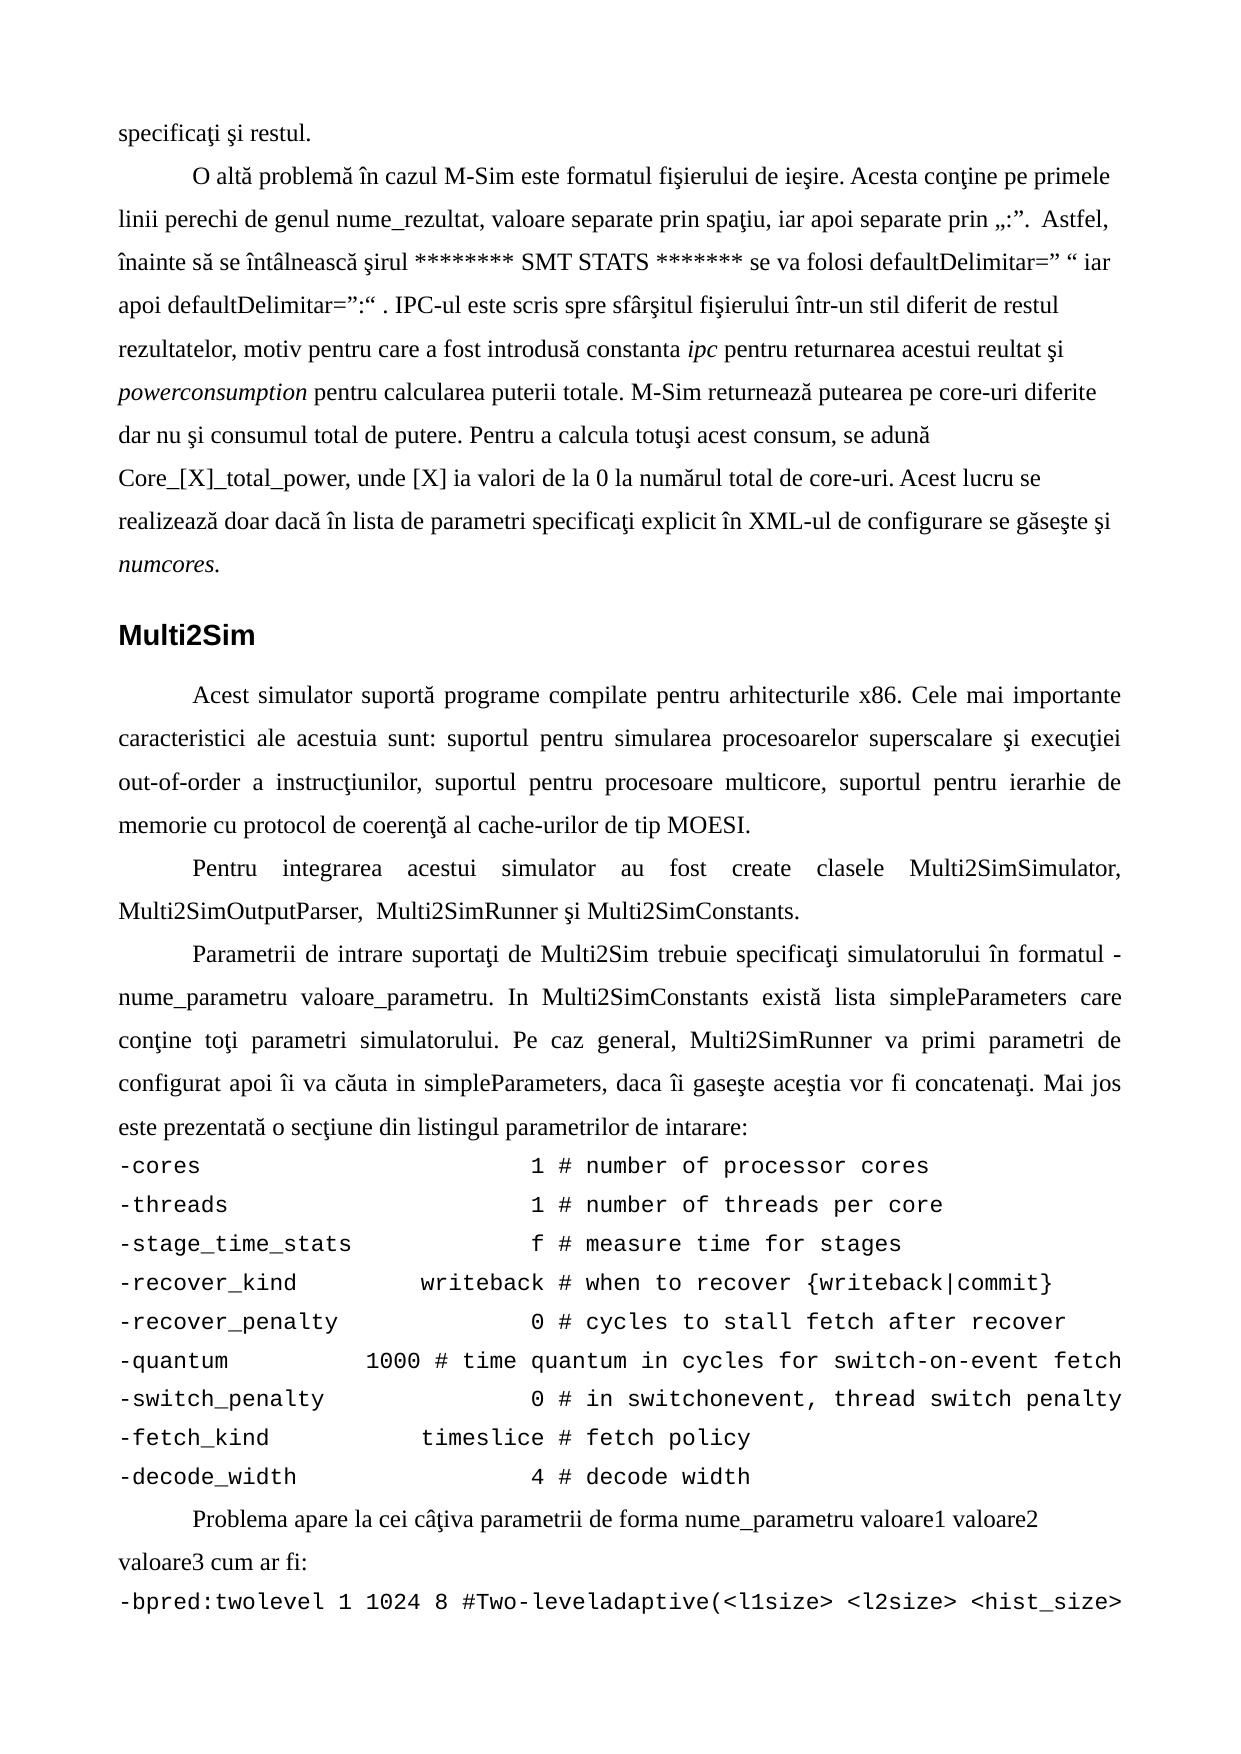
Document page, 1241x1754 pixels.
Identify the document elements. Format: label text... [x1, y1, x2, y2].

text -switch_penalty 0 # in switchonevent, thread switch penalty [118, 1388, 1122, 1414]
subtitle Multi2Sim [118, 617, 1122, 651]
text specificaţi şi restul. [118, 118, 1122, 147]
text -fetch_kind timeslice # fetch policy [118, 1427, 1122, 1453]
text Parametrii de intrare suportaţi de Multi2Sim trebuie specificaţi simulatorului în formatul -nume_parametru valoare_parametru. In Multi2SimConstants există lista simpleParameters care conţine toţi parametri simulatorului. Pe caz general, Multi2SimRunner va primi parametri de configurat apoi îi va căuta in simpleParameters, daca îi gaseşte aceştia vor fi concatenaţi. Mai jos este prezentată o secţiune din listingul parametrilor de intarare: [118, 939, 1122, 1140]
text Acest simulator suportă programe compilate pentru arhitecturile x86. Cele mai importante caracteristici ale acestuia sunt: suportul pentru simularea procesoarelor superscalare şi execuţiei out-of-order a instrucţiunilor, suportul pentru procesoare multicore, suportul pentru ierarhie de memorie cu protocol de coerenţă al cache-urilor de tip MOESI. [118, 680, 1122, 838]
text Pentru integrarea acestui simulator au fost create clasele Multi2SimSimulator, Multi2SimOutputParser, Multi2SimRunner şi Multi2SimConstants. [118, 853, 1122, 925]
text Problema apare la cei câţiva parametrii de forma nume_parametru valoare1 valoare2 valoare3 cum ar fi: [118, 1504, 1122, 1576]
text -cores 1 # number of processor cores [118, 1155, 1122, 1181]
text -quantum 1000 # time quantum in cycles for switch-on-event fetch [118, 1349, 1122, 1375]
text O altă problemă în cazul M-Sim este formatul fişierului de ieşire. Acesta conţine pe primele linii perechi de genul nume_rezultat, valoare separate prin spaţiu, iar apoi separate prin „:”. Astfel, înainte să se întâlnească şirul ******** SMT STATS ******* se va folosi defaultDelimitar=” “ iar apoi defaultDelimitar=”:“ . IPC-ul este scris spre sfârşitul fişierului într-un stil diferit de restul rezultatelor, motiv pentru care a fost introdusă constanta ipc pentru returnarea acestui reultat şi powerconsumption pentru calcularea puterii totale. M-Sim returnează putearea pe core-uri diferite dar nu şi consumul total de putere. Pentru a calcula totuşi acest consum, se adună Core_[X]_total_power, unde [X] ia valori de la 0 la numărul total de core-uri. Acest lucru se realizează doar dacă în lista de parametri specificaţi explicit în XML-ul de configurare se găseşte şi numcores. [118, 161, 1122, 578]
text -threads 1 # number of threads per core [118, 1193, 1122, 1219]
text -stage_time_stats f # measure time for stages [118, 1232, 1122, 1258]
text -decode_width 4 # decode width [118, 1466, 1122, 1491]
text -bpred:twolevel 1 1024 8 #Two-leveladaptive(<l1size> <l2size> <hist_size> [118, 1591, 1122, 1617]
text -recover_penalty 0 # cycles to stall fetch after recover [118, 1310, 1122, 1336]
text -recover_kind writeback # when to recover {writeback|commit} [118, 1271, 1122, 1297]
